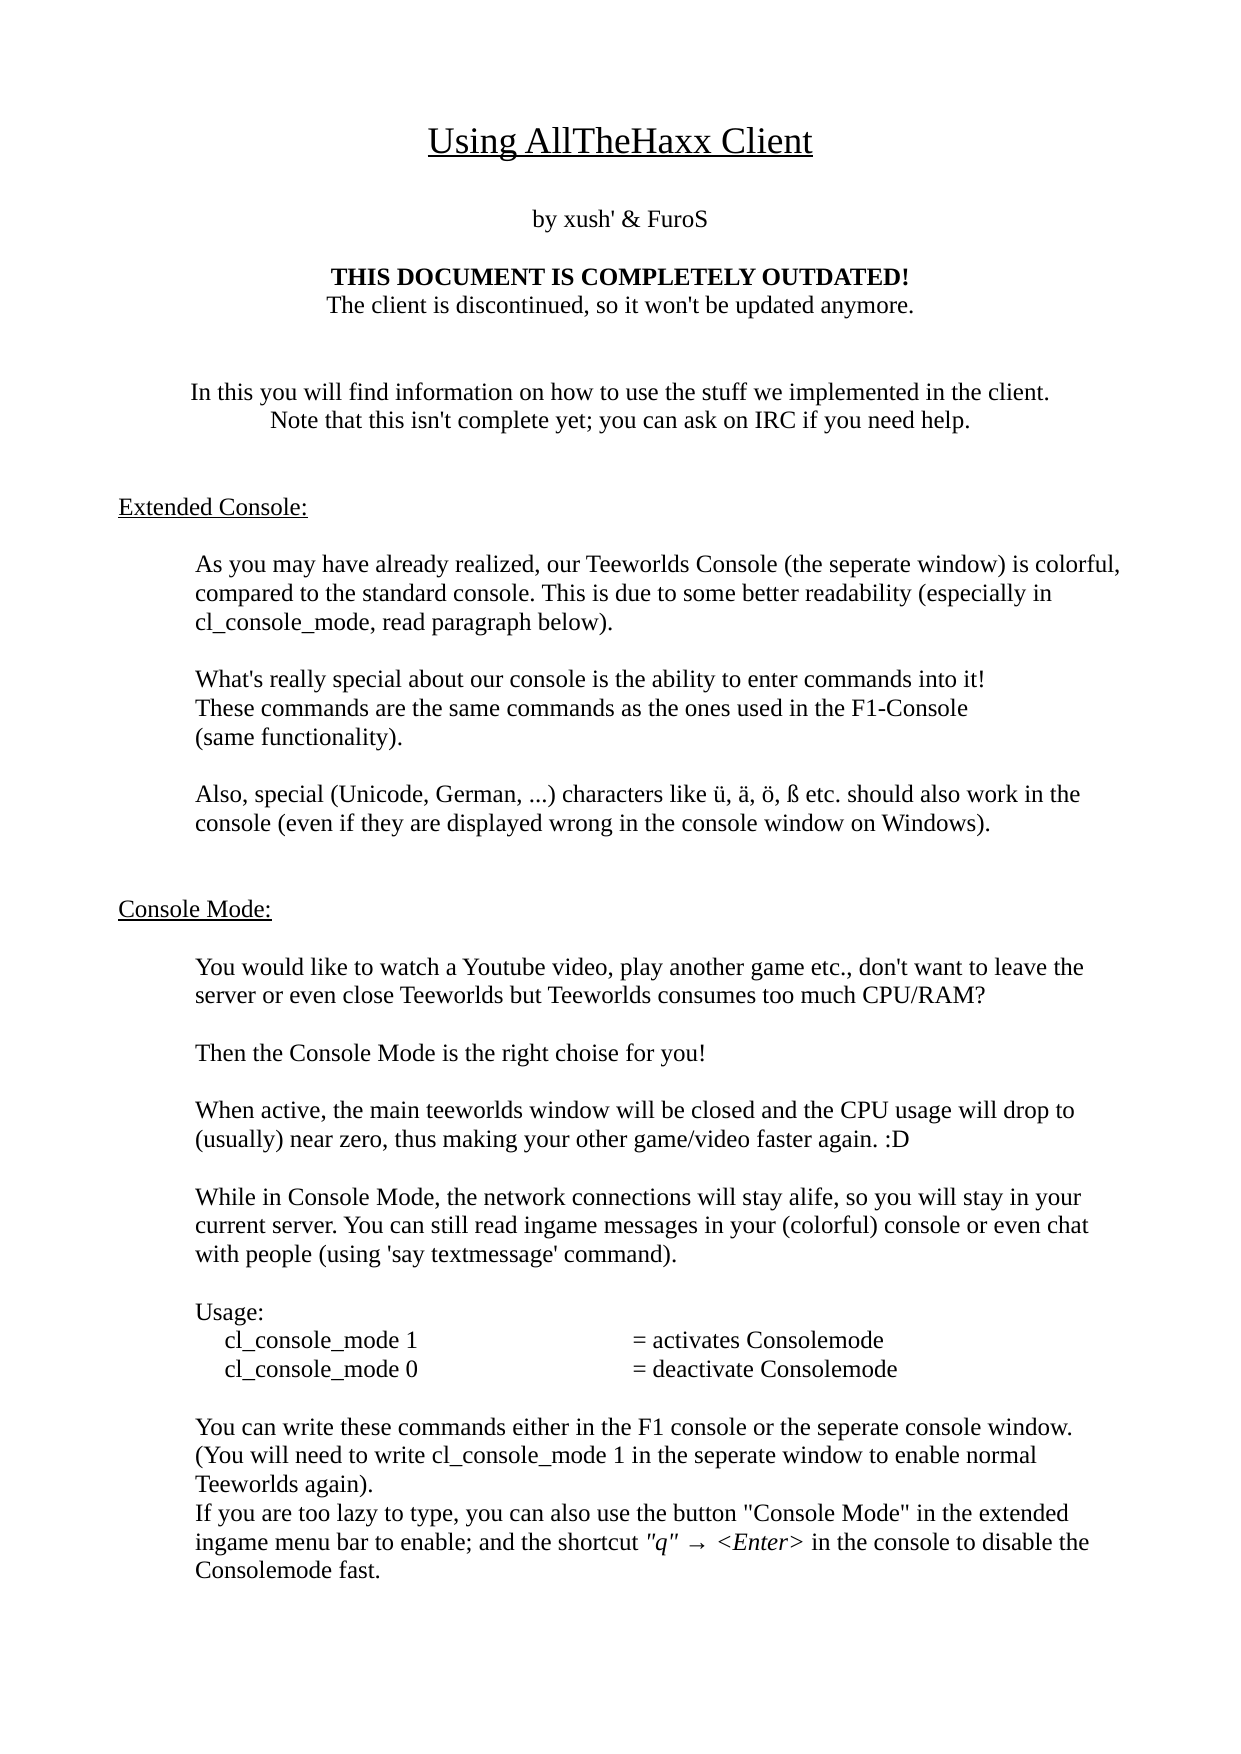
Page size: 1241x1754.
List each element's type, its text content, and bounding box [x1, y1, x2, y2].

text The client is discontinued, so it won't be updated anymore. [118, 291, 1122, 319]
text Then the Console Mode is the right choise for you! [118, 1038, 1122, 1067]
text (You will need to write cl_console_mode 1 in the seperate window to enable normal Teeworlds again). [118, 1441, 1122, 1498]
text Usage: [118, 1297, 1122, 1326]
text Console Mode: [118, 894, 1122, 923]
text by xush' & FuroS [118, 204, 1122, 233]
text You can write these commands either in the F1 console or the seperate console window. [118, 1412, 1122, 1441]
text If you are too lazy to type, you can also use the button "Console Mode" in the extended ingame menu bar to enable; and the shortcut "q" → <Enter> in the console to disable the Consolemode fast. [118, 1498, 1122, 1584]
text THIS DOCUMENT IS COMPLETELY OUTDATED! [118, 262, 1122, 291]
text cl_console_mode 1 = activates Consolemode [118, 1326, 1122, 1354]
text What's really special about our console is the ability to enter commands into it! [118, 664, 1122, 693]
text While in Console Mode, the network connections will stay alife, so you will stay in your current server. You can still read ingame messages in your (colorful) console or even chat with people (using 'say textmessage' command). [118, 1182, 1122, 1268]
text Note that this isn't complete yet; you can ask on IRC if you need help. [118, 406, 1122, 434]
text (same functionality). [118, 722, 1122, 751]
text Using AllTheHaxx Client [118, 118, 1122, 161]
text cl_console_mode 0 = deactivate Consolemode [118, 1354, 1122, 1383]
text Also, special (Unicode, German, ...) characters like ü, ä, ö, ß etc. should also work in the console (even if they are displayed wrong in the console window on Windows). [118, 779, 1122, 837]
text These commands are the same commands as the ones used in the F1-Console [118, 693, 1122, 722]
text When active, the main teeworlds window will be closed and the CPU usage will drop to (usually) near zero, thus making your other game/video faster again. :D [118, 1096, 1122, 1153]
text You would like to watch a Youtube video, play another game etc., don't want to leave the server or even close Teeworlds but Teeworlds consumes too much CPU/RAM? [118, 952, 1122, 1009]
text As you may have already realized, our Teeworlds Console (the seperate window) is colorful, compared to the standard console. This is due to some better readability (especially in cl_console_mode, read paragraph below). [118, 549, 1122, 636]
text In this you will find information on how to use the stuff we implemented in the client. [118, 377, 1122, 406]
text Extended Console: [118, 492, 1122, 521]
